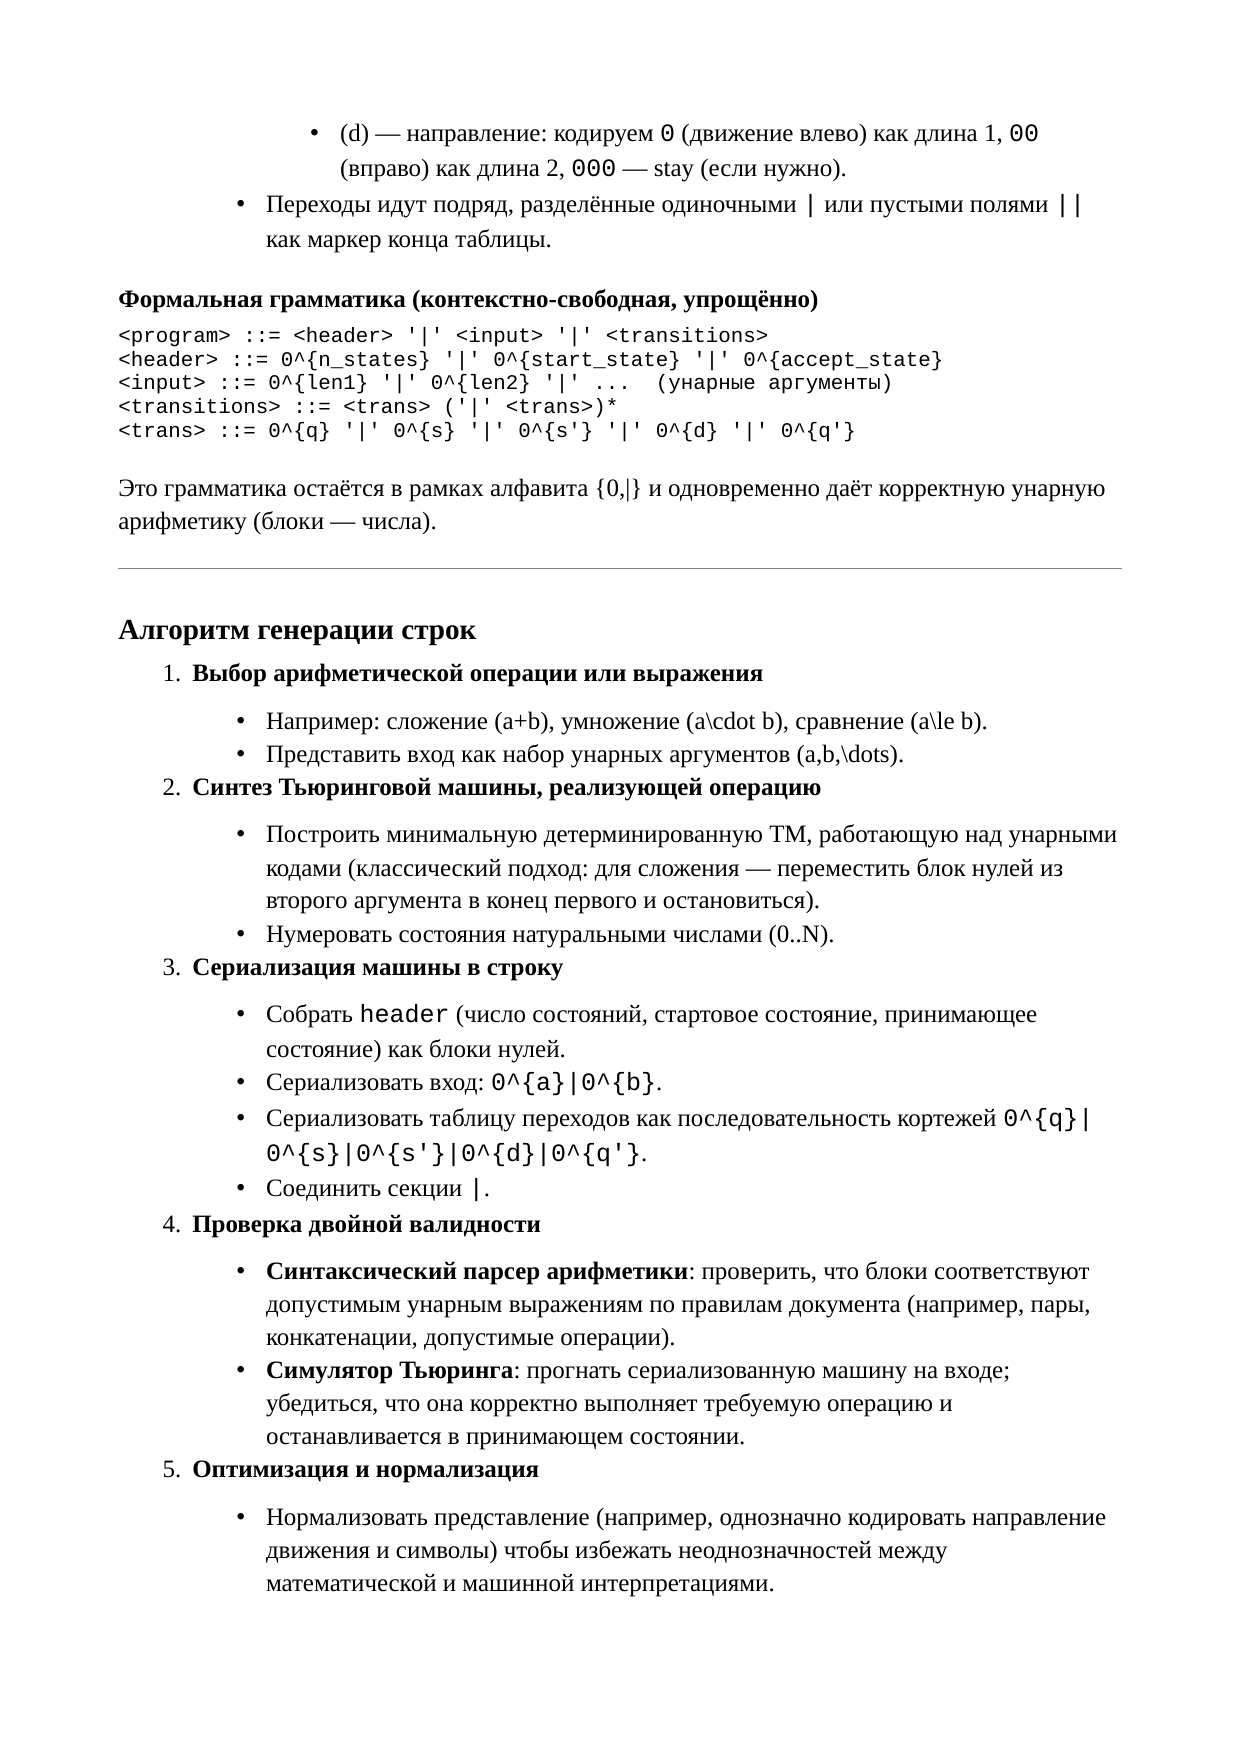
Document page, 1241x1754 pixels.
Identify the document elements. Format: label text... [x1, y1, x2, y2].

list Собрать header (число состояний, стартовое состояние, принимающее состояние) как блоки нулей. [236, 999, 1122, 1063]
list Оптимизация и нормализация [162, 1454, 1122, 1483]
list Построить минимальную детерминированную ТМ, работающую над унарными кодами (классический подход: для сложения — переместить блок нулей из второго аргумента в конец первого и остановиться). [236, 819, 1122, 914]
text <program> ::= <header> '|' <input> '|' <transitions> [118, 325, 1122, 349]
list Переходы идут подряд, разделённые одиночными | или пустыми полями || как маркер конца таблицы. [236, 189, 1122, 252]
list Синтез Тьюринговой машины, реализующей операцию [162, 772, 1122, 801]
list (d) — направление: кодируем 0 (движение влево) как длина 1, 00 (вправо) как длина 2, 000 — stay (если нужно). [310, 118, 1122, 184]
list Выбор арифметической операции или выражения [162, 658, 1122, 687]
list Симулятор Тьюринга: прогнать сериализованную машину на входе; убедиться, что она корректно выполняет требуемую операцию и останавливается в принимающем состоянии. [236, 1355, 1122, 1450]
list Нормализовать представление (например, однозначно кодировать направление движения и символы) чтобы избежать неоднозначностей между математической и машинной интерпретациями. [236, 1502, 1122, 1597]
text Это грамматика остаётся в рамках алфавита {0,|} и одновременно даёт корректную унарную арифметику (блоки — числа). [118, 473, 1122, 534]
list Например: сложение (a+b), умножение (a\cdot b), сравнение (a\le b). [236, 706, 1122, 735]
text <trans> ::= 0^{q} '|' 0^{s} '|' 0^{s'} '|' 0^{d} '|' 0^{q'} [118, 420, 1122, 443]
list Синтаксический парсер арифметики: проверить, что блоки соответствуют допустимым унарным выражениям по правилам документа (например, пары, конкатенации, допустимые операции). [236, 1256, 1122, 1351]
text <input> ::= 0^{len1} '|' 0^{len2} '|' ... (унарные аргументы) [118, 372, 1122, 396]
text <header> ::= 0^{n_states} '|' 0^{start_state} '|' 0^{accept_state} [118, 349, 1122, 372]
text <transitions> ::= <trans> ('|' <trans>)* [118, 396, 1122, 420]
subtitle Формальная грамматика (контекстно-свободная, упрощённо) [118, 284, 1122, 313]
list Сериализовать таблицу переходов как последовательность кортежей 0^{q}|0^{s}|0^{s'}|0^{d}|0^{q'}. [236, 1103, 1122, 1169]
list Сериализовать вход: 0^{a}|0^{b}. [236, 1067, 1122, 1098]
list Представить вход как набор унарных аргументов (a,b,\dots). [236, 739, 1122, 768]
list Соединить секции |. [236, 1173, 1122, 1204]
subtitle Алгоритм генерации строк [118, 612, 1122, 646]
list Нумеровать состояния натуральными числами (0..N). [236, 919, 1122, 947]
list Проверка двойной валидности [162, 1209, 1122, 1237]
list Сериализация машины в строку [162, 952, 1122, 980]
